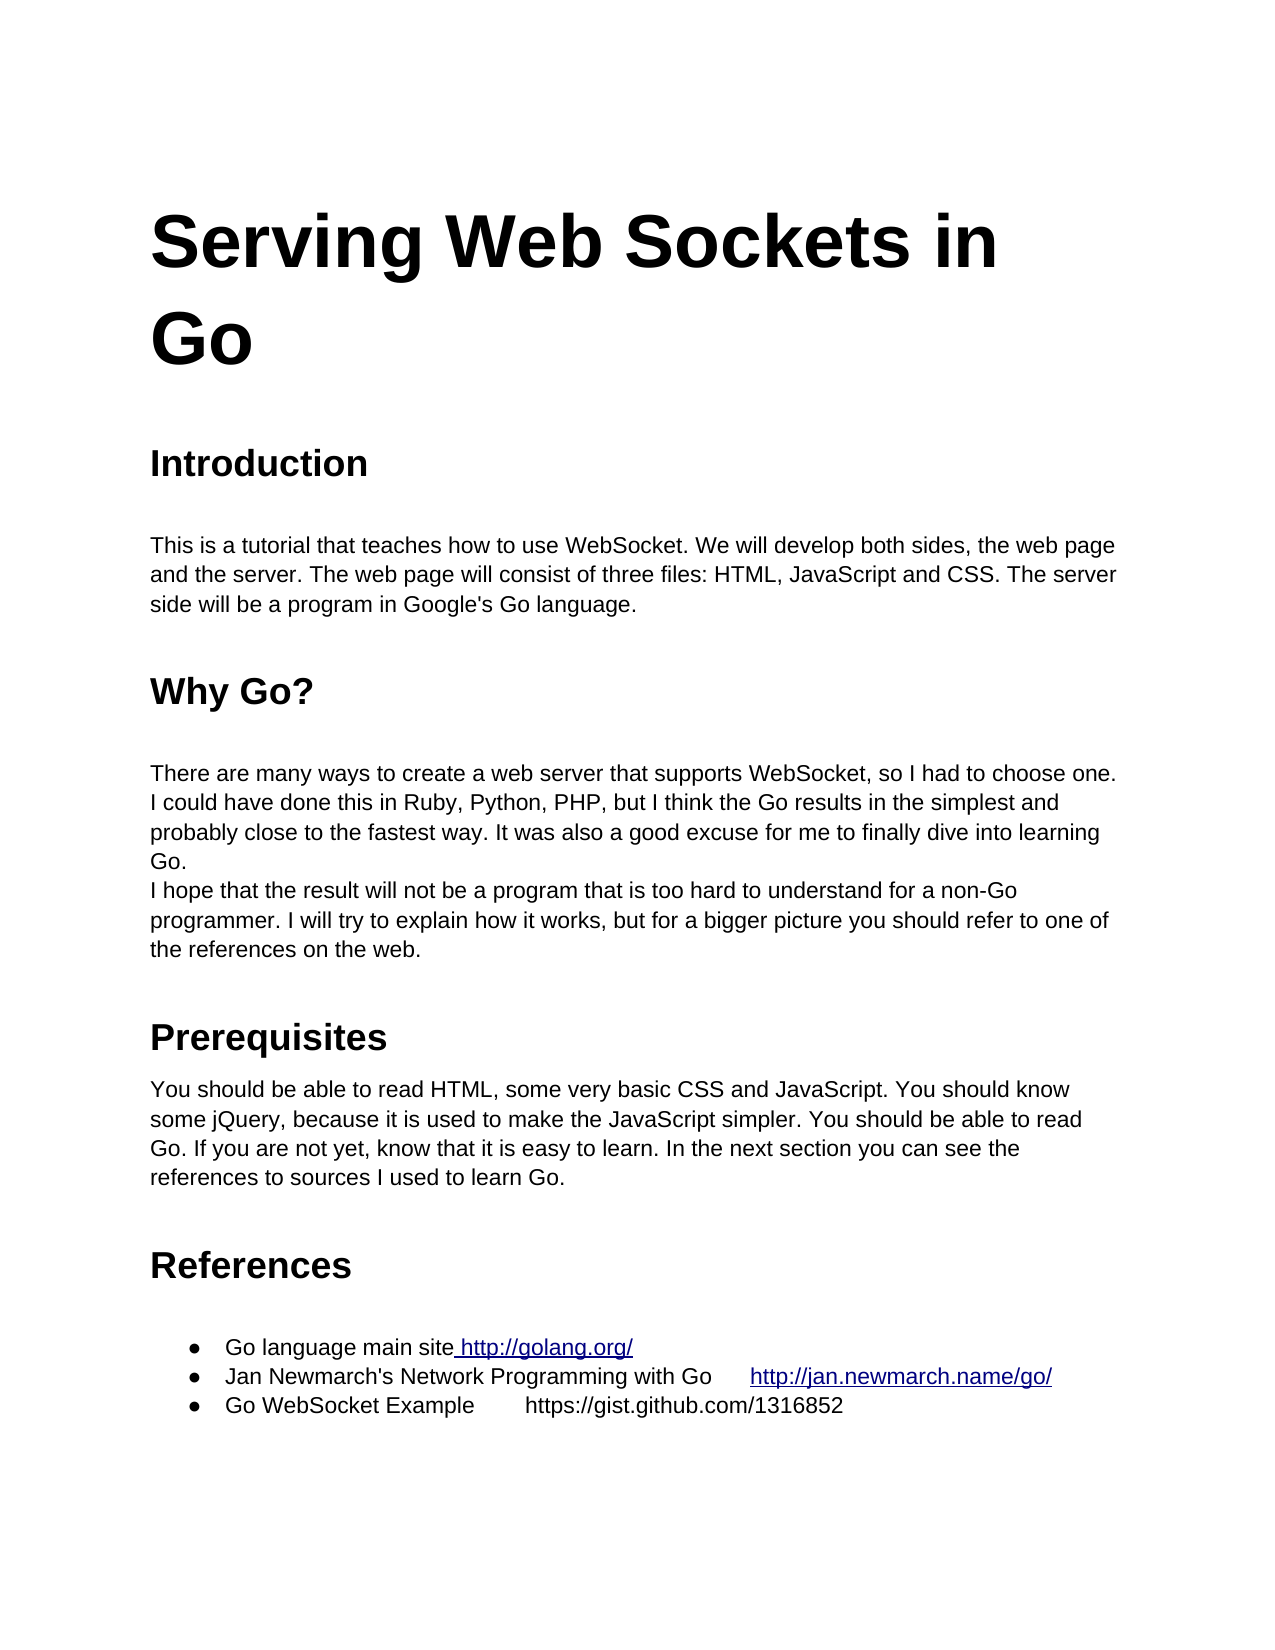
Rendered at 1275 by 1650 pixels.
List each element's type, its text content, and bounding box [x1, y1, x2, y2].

title Serving Web Sockets in Go [150, 200, 1125, 380]
list Go language main site http://golang.org/ [187, 1334, 1125, 1360]
text I hope that the result will not be a program that is too hard to understand for a non-Go programmer. I will try to explain how it works, but for a bigger picture you should refer to one of the references on the web. [150, 878, 1125, 962]
text You should be able to read HTML, some very basic CSS and JavaScript. You should know some jQuery, because it is used to make the JavaScript simpler. You should be able to read Go. If you are not yet, know that it is easy to learn. In the next section you can see the references to sources I used to learn Go. [150, 1077, 1125, 1191]
list Go WebSocket Example https://gist.github.com/1316852 [187, 1393, 1125, 1419]
text This is a tutorial that teaches how to use WebSocket. We will develop both sides, the web page and the server. The web page will consist of three files: HTML, JavaScript and CSS. The server side will be a program in Google's Go language. [150, 532, 1125, 617]
subtitle References [150, 1244, 1125, 1286]
subtitle Prerequisites [150, 1016, 1125, 1058]
list Jan Newmarch's Network Programming with Go http://jan.newmarch.name/go/ [187, 1364, 1125, 1389]
text There are many ways to create a web server that supports WebSocket, so I had to choose one. I could have done this in Ruby, Python, PHP, but I think the Go results in the simplest and probably close to the fastest way. It was also a good excuse for me to finally dive into learning Go. [150, 761, 1125, 874]
subtitle Why Go? [150, 671, 1125, 712]
subtitle Introduction [150, 442, 1125, 484]
